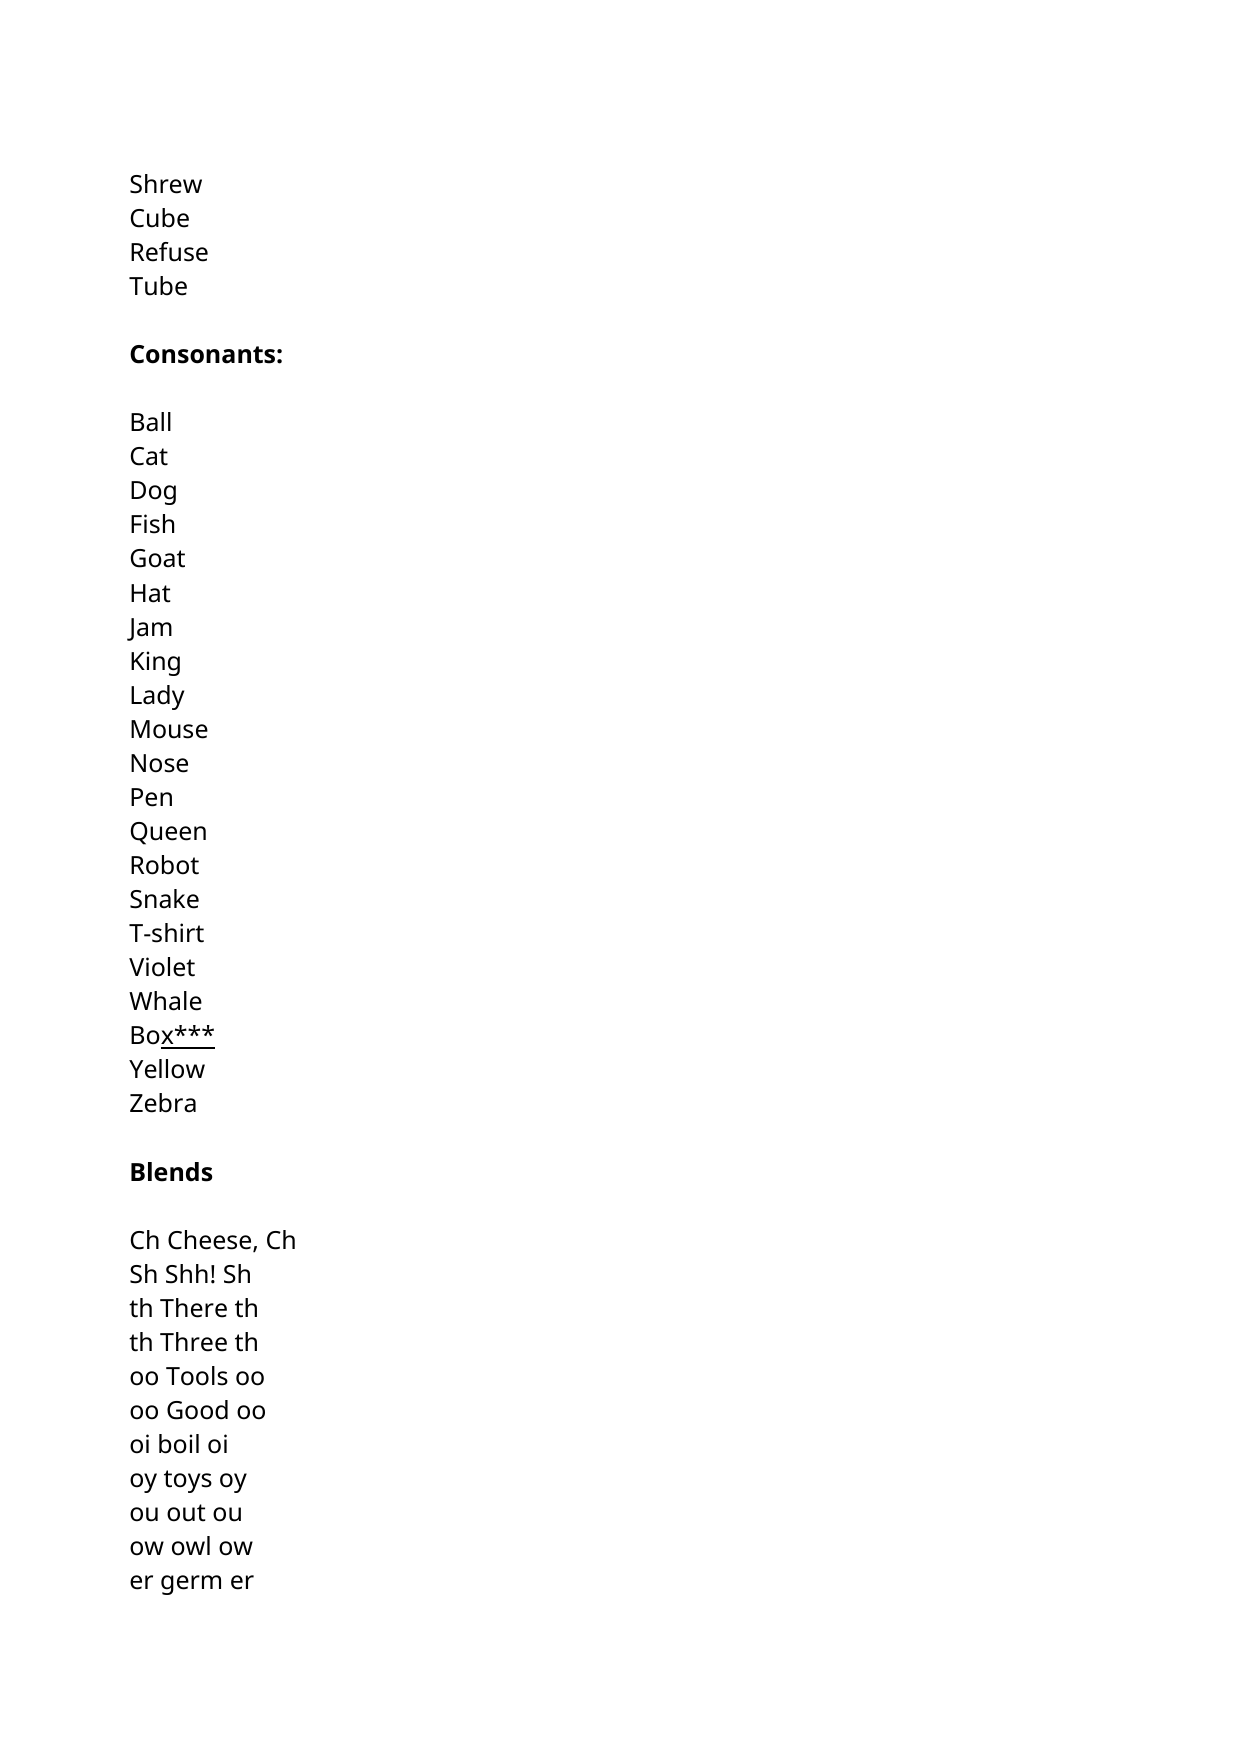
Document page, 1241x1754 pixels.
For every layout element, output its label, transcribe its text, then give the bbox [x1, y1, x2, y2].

text King [129, 643, 1111, 677]
text Queen [129, 814, 1111, 848]
text Tube [129, 269, 1111, 303]
text Shrew [129, 166, 1111, 201]
text Fish [129, 507, 1111, 541]
text Cube [129, 201, 1111, 234]
text Dog [129, 473, 1111, 507]
text T-shirt [129, 916, 1111, 950]
text Box*** [129, 1018, 1111, 1052]
text Zebra [129, 1086, 1111, 1120]
text Nose [129, 746, 1111, 779]
text Blends [129, 1154, 1111, 1188]
text Cat [129, 439, 1111, 473]
text Lady [129, 677, 1111, 711]
text ow owl ow [129, 1529, 1111, 1563]
text Snake [129, 882, 1111, 916]
text Jam [129, 609, 1111, 643]
text Refuse [129, 234, 1111, 269]
text Violet [129, 950, 1111, 984]
text Yellow [129, 1052, 1111, 1086]
text er germ er [129, 1563, 1111, 1597]
text Sh Shh! Sh [129, 1256, 1111, 1291]
text oy toys oy [129, 1461, 1111, 1495]
text oo Good oo [129, 1393, 1111, 1427]
text Ball [129, 405, 1111, 439]
text Mouse [129, 711, 1111, 746]
text ou out ou [129, 1495, 1111, 1529]
text oi boil oi [129, 1427, 1111, 1461]
text Pen [129, 779, 1111, 814]
text oo Tools oo [129, 1359, 1111, 1393]
text Consonants: [129, 337, 1111, 371]
text Ch Cheese, Ch [129, 1222, 1111, 1256]
text Whale [129, 984, 1111, 1018]
text th Three th [129, 1324, 1111, 1359]
text Hat [129, 575, 1111, 609]
text Goat [129, 541, 1111, 575]
text Robot [129, 848, 1111, 882]
text th There th [129, 1291, 1111, 1324]
